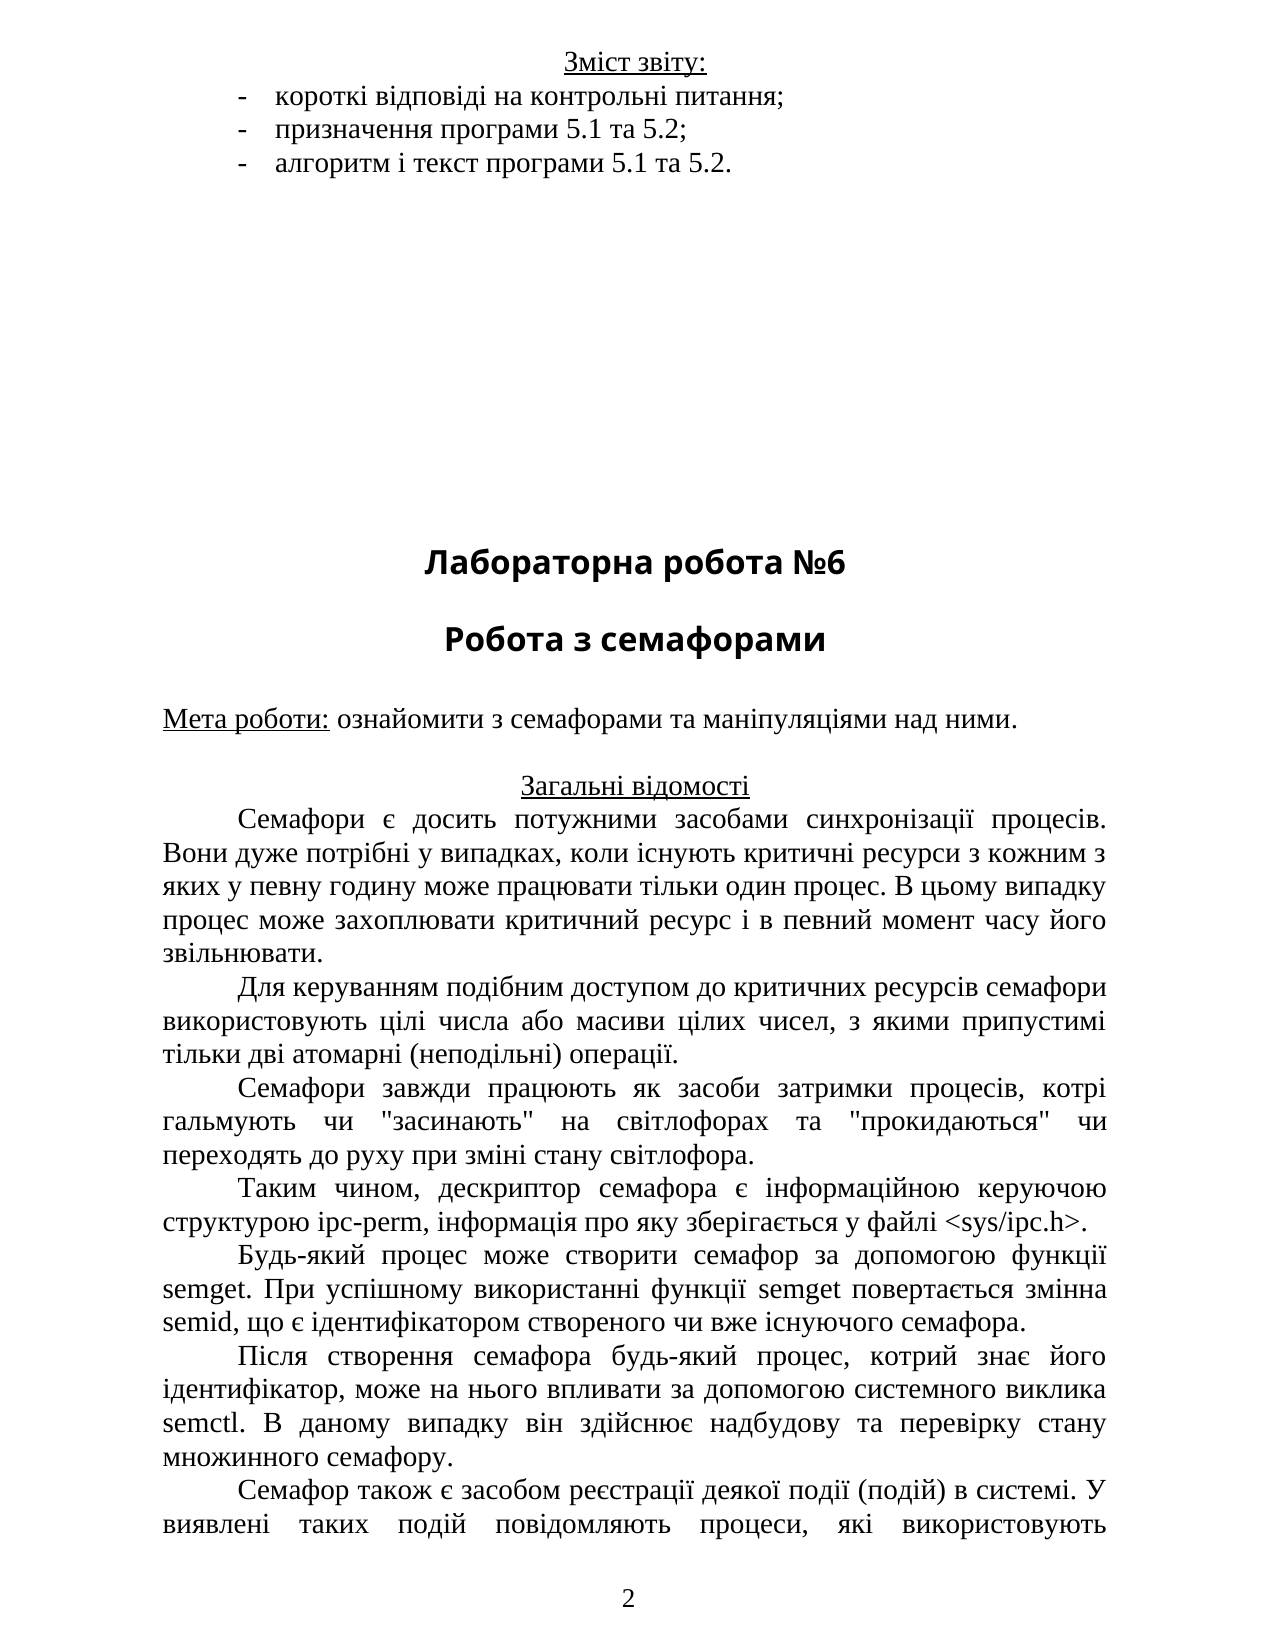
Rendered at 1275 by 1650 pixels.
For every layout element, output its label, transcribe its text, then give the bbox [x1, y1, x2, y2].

text Будь-який процес може створити семафор за допомогою функції semget. При успішному використанні функції semget повертається змінна semid, що є ідентифікатором створеного чи вже існуючого семафора. [162, 1237, 1107, 1338]
text Мета роботи: ознайомити з семафорами та маніпуляціями над ними. [162, 701, 1107, 734]
list короткі відповіді на контрольні питання; [237, 78, 1107, 111]
list алгоритм і текст програми 5.1 та 5.2. [237, 145, 1107, 178]
text Семафори є досить потужними засобами синхронізації процесів. Вони дуже потрібні у випадках, коли існують критичні ресурси з кожним з яких у певну годину може працювати тільки один процес. В цьому випадку процес може захоплювати критичний ресурс і в певний момент часу його звільнювати. [162, 801, 1107, 969]
text Лабораторна робота №6 [162, 539, 1107, 584]
text Семафори завжди працюють як засоби затримки процесів, котрі гальмують чи "засинають" на світлофорах та "проки­даються" чи переходять до руху при зміні стану світлофора. [162, 1070, 1107, 1170]
text Після створення семафора будь-який процес, котрий знає його ідентифікатор, може на нього впливати за допомогою системного виклика semctl. В даному випадку він здійснює надбудову та перевірку стану множинного семафору. [162, 1338, 1107, 1472]
text Зміст звіту: [162, 44, 1107, 78]
text Семафор також є засобом реєстрації деякої події (подій) в системі. У виявлені таких подій повідомляють процеси, які використовують [162, 1472, 1107, 1539]
text Таким чином, дескриптор семафора є інформаційною керуючою структурою ipc-perm, інформація про яку збері­гається у файлі <sys/ipc.h>. [162, 1170, 1107, 1237]
text Робота з семафорами [162, 616, 1107, 661]
list призначення програми 5.1 та 5.2; [237, 111, 1107, 145]
text Загальні відомості [162, 768, 1107, 801]
text Для керуванням подібним доступом до критичних ресурсів семафори використовують цілі числа або масиви цілих чисел, з якими припустимі тільки дві атомарні (неподільні) операції. [162, 969, 1107, 1070]
